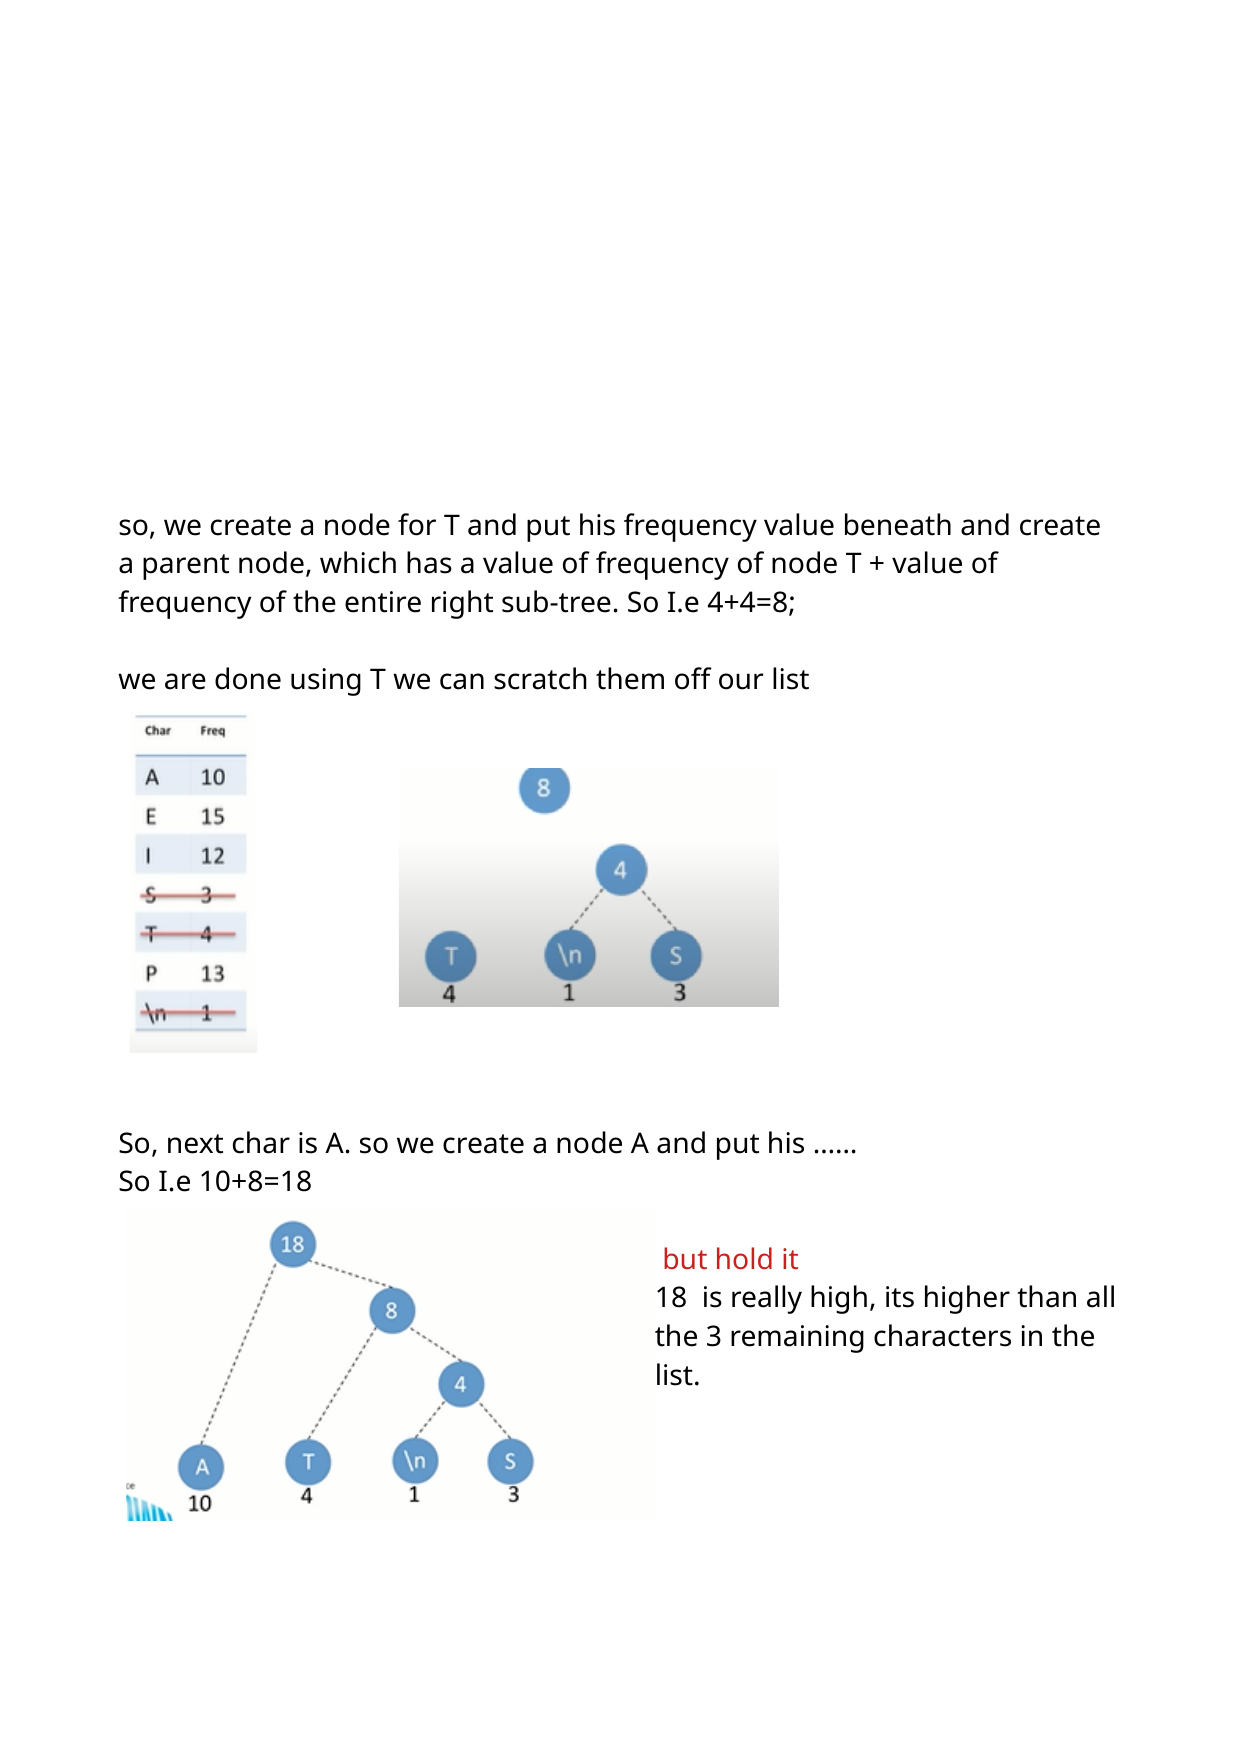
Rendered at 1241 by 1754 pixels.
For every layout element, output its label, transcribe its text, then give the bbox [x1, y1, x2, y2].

text So I.e 10+8=18 [118, 1162, 1122, 1200]
text [118, 1239, 126, 1277]
picture [398, 768, 779, 1007]
text So, next char is A. so we create a node A and put his …… [118, 1123, 1122, 1162]
text so, we create a node for T and put his frequency value beneath and create a parent node, which has a value of frequency of node T + value of frequency of the entire right sub-tree. So I.e 4+4=8; [118, 504, 1122, 621]
text 18 is really high, its higher than all the 3 remaining characters in the list. [655, 1277, 1122, 1393]
text but hold it [655, 1239, 1122, 1277]
text we are done using T we can scratch them off our list [118, 659, 1122, 698]
picture [126, 1207, 655, 1521]
picture [129, 711, 258, 1053]
